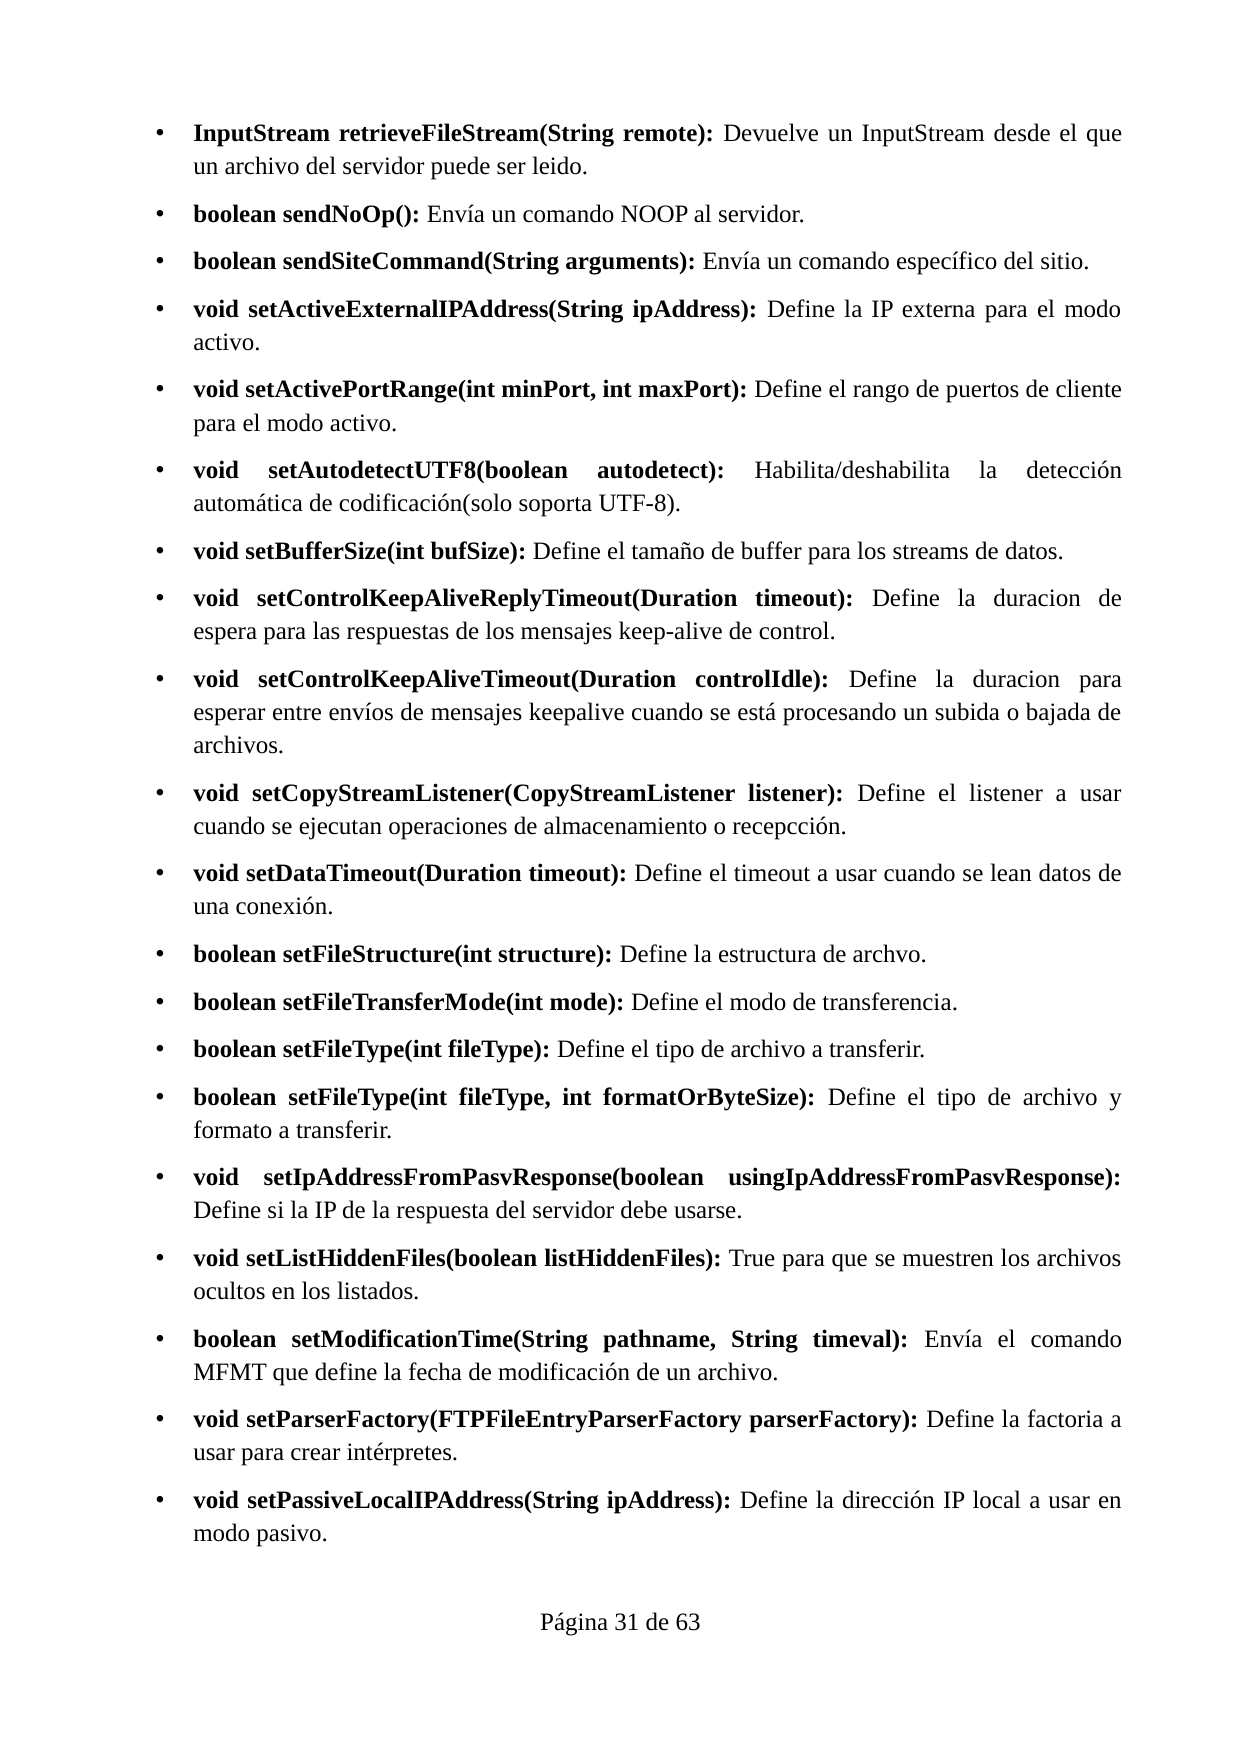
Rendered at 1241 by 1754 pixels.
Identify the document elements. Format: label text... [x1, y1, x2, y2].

list void setIpAddressFromPasvResponse(boolean usingIpAddressFromPasvResponse): Define si la IP de la respuesta del servidor debe usarse. [156, 1162, 1122, 1224]
list void setParserFactory(FTPFileEntryParserFactory parserFactory): Define la factoria a usar para crear intérpretes. [156, 1404, 1122, 1466]
list void setAutodetectUTF8(boolean autodetect): Habilita/deshabilita la detección automática de codificación(solo soporta UTF-8). [156, 455, 1122, 517]
list void setControlKeepAliveReplyTimeout(Duration timeout): Define la duracion de espera para las respuestas de los mensajes keep-alive de control. [156, 583, 1122, 645]
list void setActiveExternalIPAddress(String ipAddress): Define la IP externa para el modo activo. [156, 294, 1122, 356]
list void setPassiveLocalIPAddress(String ipAddress): Define la dirección IP local a usar en modo pasivo. [156, 1485, 1122, 1547]
list boolean setModificationTime(String pathname, String timeval): Envía el comando MFMT que define la fecha de modificación de un archivo. [156, 1324, 1122, 1385]
list boolean sendNoOp(): Envía un comando NOOP al servidor. [156, 199, 1122, 227]
list boolean setFileType(int fileType, int formatOrByteSize): Define el tipo de archivo y formato a transferir. [156, 1082, 1122, 1143]
list void setBufferSize(int bufSize): Define el tamaño de buffer para los streams de datos. [156, 536, 1122, 564]
list void setControlKeepAliveTimeout(Duration controlIdle): Define la duracion para esperar entre envíos de mensajes keepalive cuando se está procesando un subida o bajada de archivos. [156, 664, 1122, 759]
list boolean setFileStructure(int structure): Define la estructura de archvo. [156, 939, 1122, 968]
list boolean sendSiteCommand(String arguments): Envía un comando específico del sitio. [156, 246, 1122, 275]
list void setDataTimeout(Duration timeout): Define el timeout a usar cuando se lean datos de una conexión. [156, 858, 1122, 920]
list void setListHiddenFiles(boolean listHiddenFiles): True para que se muestren los archivos ocultos en los listados. [156, 1243, 1122, 1305]
list void setCopyStreamListener(CopyStreamListener listener): Define el listener a usar cuando se ejecutan operaciones de almacenamiento o recepcción. [156, 778, 1122, 839]
list InputStream retrieveFileStream(String remote): Devuelve un InputStream desde el que un archivo del servidor puede ser leido. [156, 118, 1122, 180]
list boolean setFileTransferMode(int mode): Define el modo de transferencia. [156, 987, 1122, 1015]
list void setActivePortRange(int minPort, int maxPort): Define el rango de puertos de cliente para el modo activo. [156, 374, 1122, 436]
list boolean setFileType(int fileType): Define el tipo de archivo a transferir. [156, 1034, 1122, 1063]
